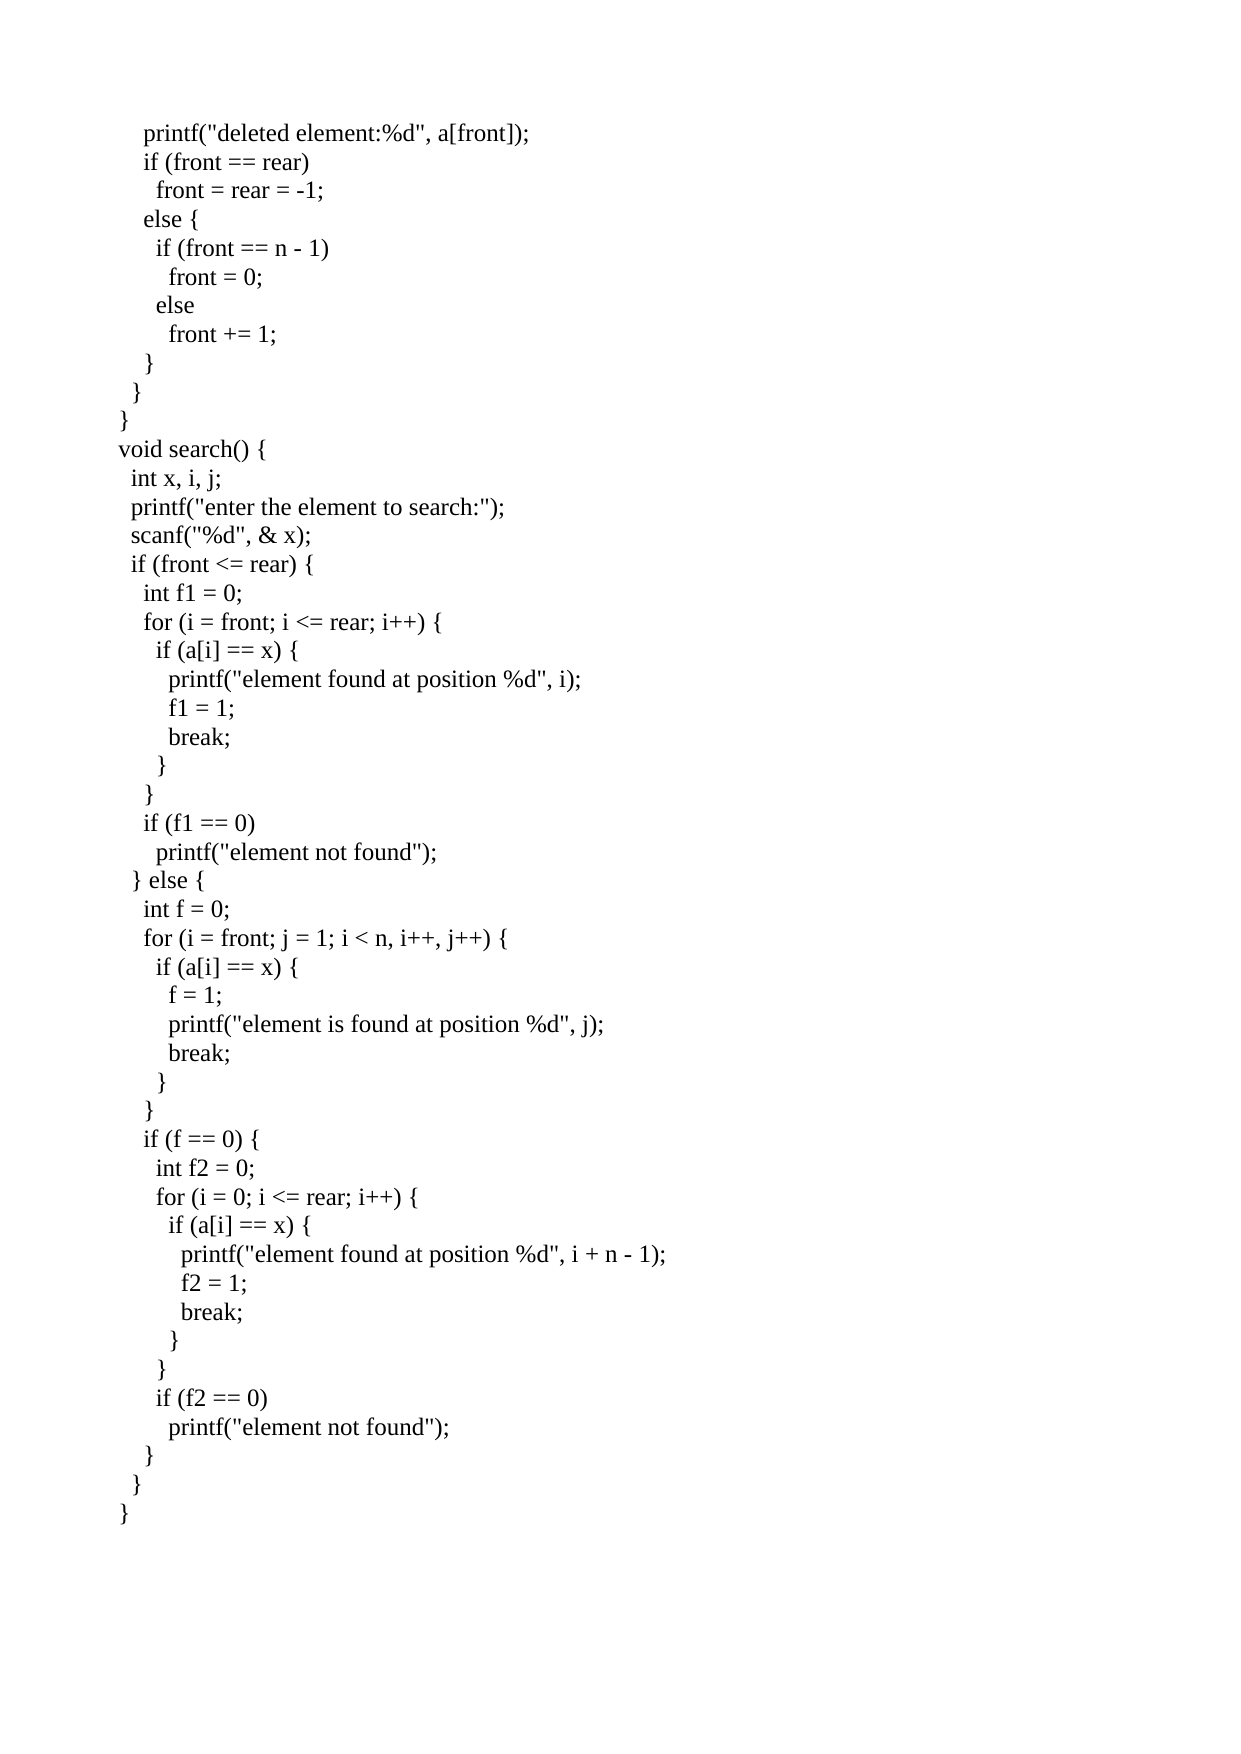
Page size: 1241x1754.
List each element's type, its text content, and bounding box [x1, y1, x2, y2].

text if (a[i] == x) { [118, 636, 1122, 664]
text else [118, 291, 1122, 319]
text printf("enter the element to search:"); [118, 492, 1122, 521]
text if (a[i] == x) { [118, 952, 1122, 981]
text break; [118, 1297, 1122, 1326]
text if (front == rear) [118, 147, 1122, 176]
text void search() { [118, 434, 1122, 463]
text } [118, 1498, 1122, 1527]
text if (front <= rear) { [118, 549, 1122, 578]
text if (a[i] == x) { [118, 1211, 1122, 1239]
text for (i = 0; i <= rear; i++) { [118, 1182, 1122, 1211]
text if (f1 == 0) [118, 808, 1122, 837]
text printf("deleted element:%d", a[front]); [118, 118, 1122, 147]
text if (front == n - 1) [118, 233, 1122, 262]
text printf("element found at position %d", i + n - 1); [118, 1239, 1122, 1268]
text f1 = 1; [118, 693, 1122, 722]
text } [118, 377, 1122, 406]
text printf("element is found at position %d", j); [118, 1009, 1122, 1038]
text } [118, 1469, 1122, 1498]
text if (f == 0) { [118, 1124, 1122, 1153]
text break; [118, 1038, 1122, 1067]
text } [118, 1096, 1122, 1124]
text } [118, 406, 1122, 434]
text front = rear = -1; [118, 176, 1122, 204]
text } [118, 1354, 1122, 1383]
text int x, i, j; [118, 463, 1122, 492]
text printf("element not found"); [118, 837, 1122, 866]
text printf("element found at position %d", i); [118, 664, 1122, 693]
text } [118, 1067, 1122, 1096]
text scanf("%d", & x); [118, 521, 1122, 549]
text front += 1; [118, 319, 1122, 348]
text front = 0; [118, 262, 1122, 291]
text } [118, 751, 1122, 779]
text else { [118, 204, 1122, 233]
text int f2 = 0; [118, 1153, 1122, 1182]
text if (f2 == 0) [118, 1383, 1122, 1412]
text } [118, 1326, 1122, 1354]
text int f1 = 0; [118, 578, 1122, 607]
text } [118, 1441, 1122, 1469]
text for (i = front; i <= rear; i++) { [118, 607, 1122, 636]
text } [118, 779, 1122, 808]
text } else { [118, 866, 1122, 894]
text f = 1; [118, 981, 1122, 1009]
text printf("element not found"); [118, 1412, 1122, 1441]
text f2 = 1; [118, 1268, 1122, 1297]
text break; [118, 722, 1122, 751]
text } [118, 348, 1122, 377]
text int f = 0; [118, 894, 1122, 923]
text for (i = front; j = 1; i < n, i++, j++) { [118, 923, 1122, 952]
